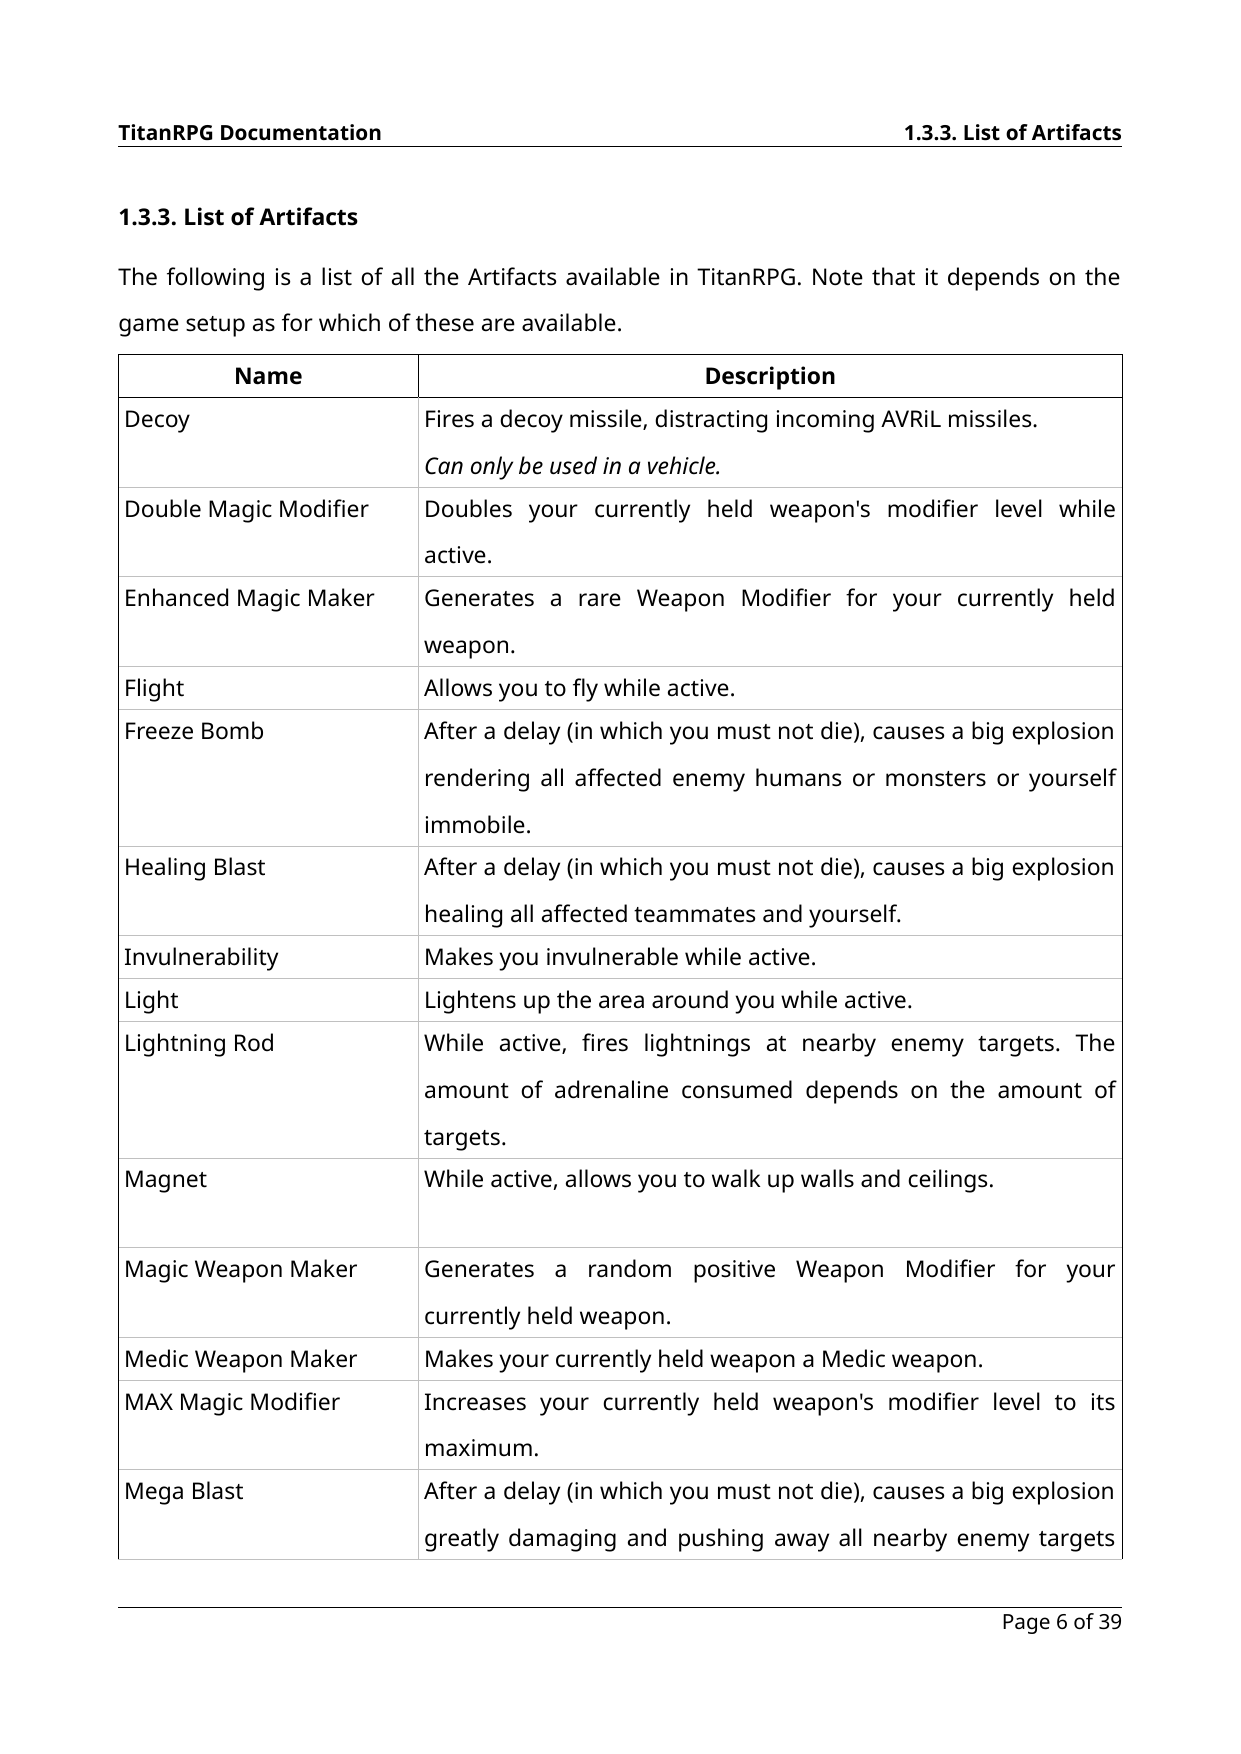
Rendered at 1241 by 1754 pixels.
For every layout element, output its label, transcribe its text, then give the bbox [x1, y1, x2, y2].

table_cell Generates a random positive Weapon Modifier for your currently held weapon. [419, 1248, 1122, 1337]
table_cell Generates a rare Weapon Modifier for your currently held weapon. [419, 577, 1122, 666]
table_cell Light [119, 979, 418, 1021]
table_cell While active, allows you to walk up walls and ceilings. [419, 1159, 1122, 1247]
table_cell MAX Magic Modifier [119, 1381, 418, 1469]
table_cell After a delay (in which you must not die), causes a big explosion greatly damaging and pushing away all nearby enemy targets [419, 1470, 1122, 1559]
table_cell Lightning Rod [119, 1022, 418, 1157]
text The following is a list of all the Artifacts available in TitanRPG. Note that it depends on the game setup as for which of these are available. [118, 261, 1122, 339]
table_cell Double Magic Modifier [119, 488, 418, 576]
table_cell Makes you invulnerable while active. [419, 936, 1122, 978]
table_header Name [119, 355, 418, 397]
table_cell Medic Weapon Maker [119, 1338, 418, 1379]
table_cell Increases your currently held weapon's modifier level to its maximum. [419, 1381, 1122, 1469]
table_cell Doubles your currently held weapon's modifier level while active. [419, 488, 1122, 576]
table_cell Mega Blast [119, 1470, 418, 1559]
table_cell Fires a decoy missile, distracting incoming AVRiL missiles. Can only be used in a vehicle. [419, 398, 1122, 487]
table_cell Decoy [119, 398, 418, 487]
table_cell After a delay (in which you must not die), causes a big explosion rendering all affected enemy humans or monsters or yourself immobile. [419, 710, 1122, 846]
table_cell Magic Weapon Maker [119, 1248, 418, 1337]
table_cell Freeze Bomb [119, 710, 418, 846]
subtitle List of Artifacts [118, 201, 1122, 232]
table_cell While active, fires lightnings at nearby enemy targets. The amount of adrenaline consumed depends on the amount of targets. [419, 1022, 1122, 1157]
table_cell Lightens up the area around you while active. [419, 979, 1122, 1021]
table_cell Allows you to fly while active. [419, 667, 1122, 709]
table_cell After a delay (in which you must not die), causes a big explosion healing all affected teammates and yourself. [419, 847, 1122, 935]
table_cell Makes your currently held weapon a Medic weapon. [419, 1338, 1122, 1379]
table_cell Enhanced Magic Maker [119, 577, 418, 666]
table_cell Flight [119, 667, 418, 709]
table_cell Magnet [119, 1159, 418, 1247]
table_cell Invulnerability [119, 936, 418, 978]
table_cell Healing Blast [119, 847, 418, 935]
table_header Description [419, 355, 1122, 397]
